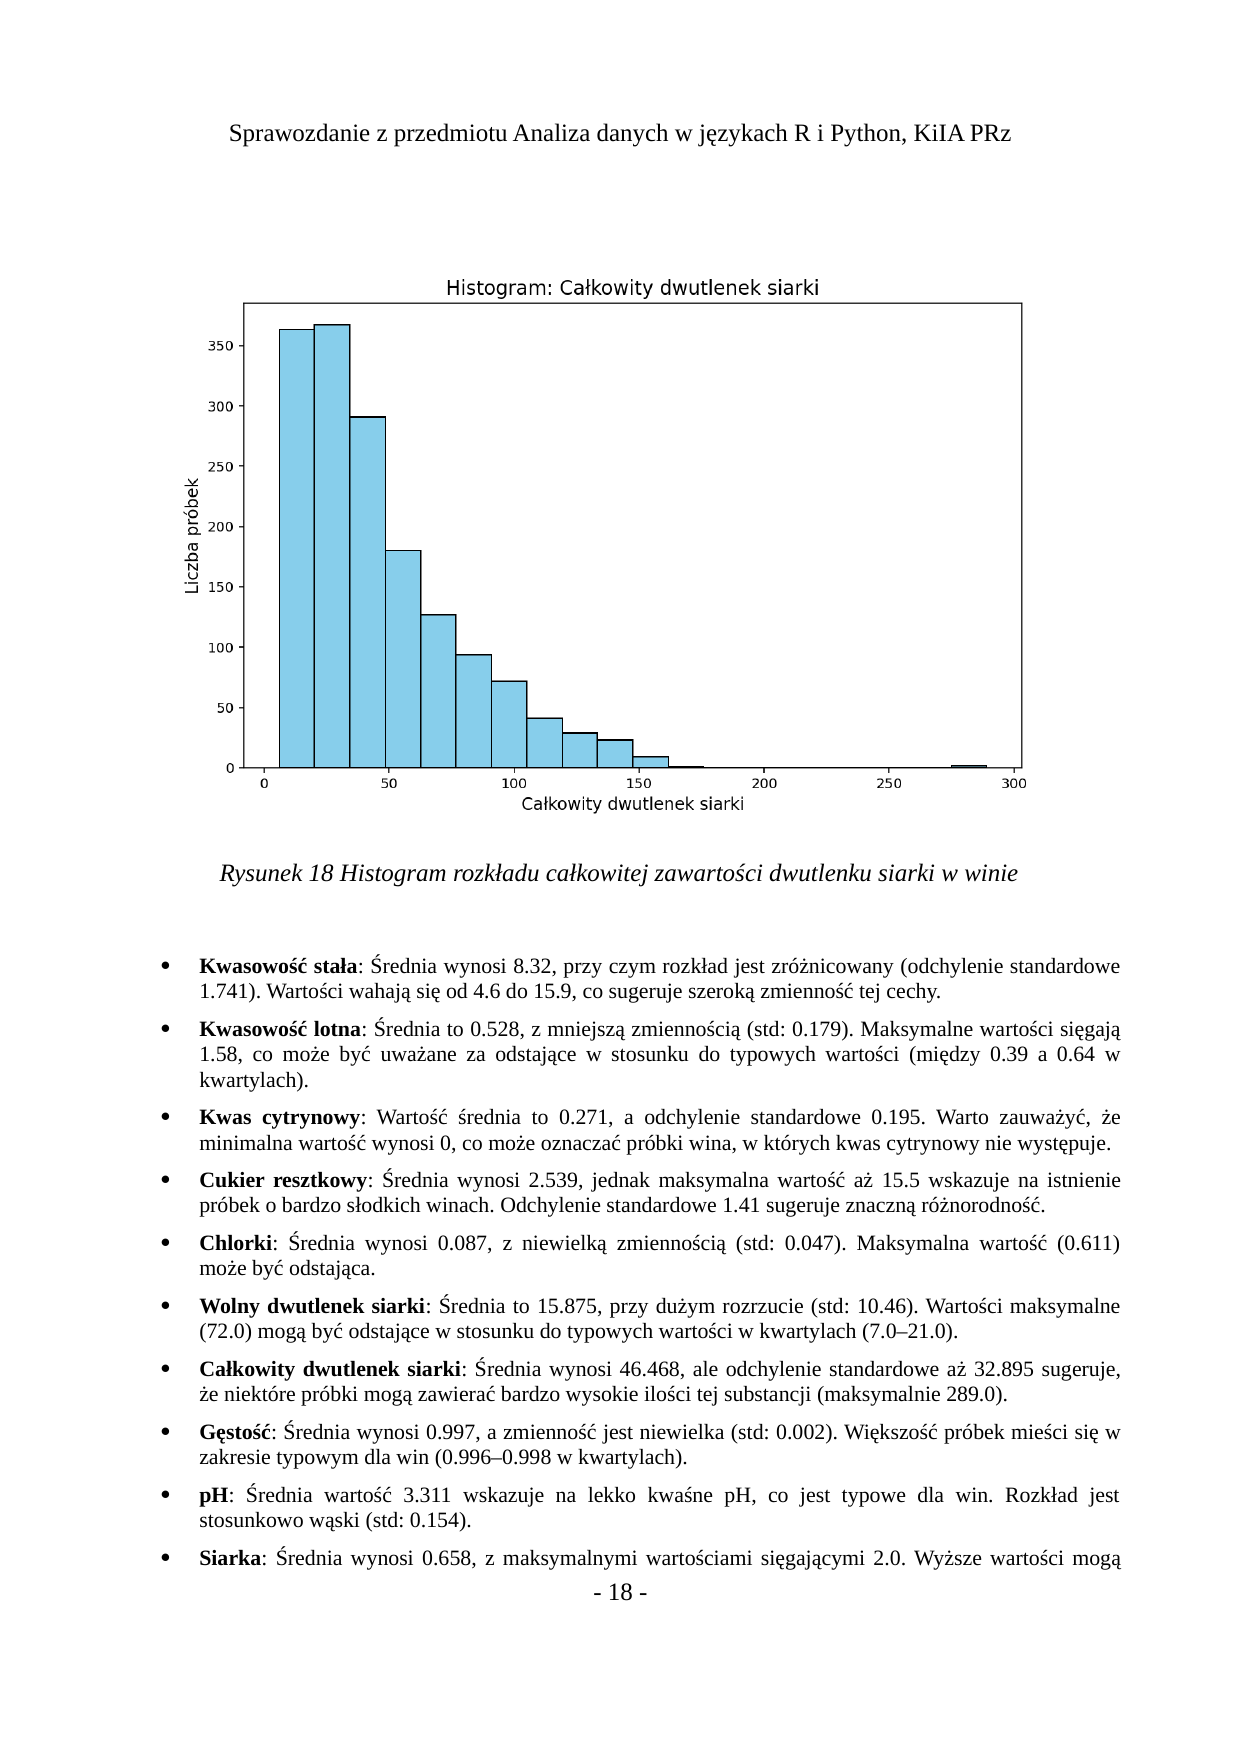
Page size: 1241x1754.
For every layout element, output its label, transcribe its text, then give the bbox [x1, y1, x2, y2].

list pH: Średnia wartość 3.311 wskazuje na lekko kwaśne pH, co jest typowe dla win. Rozkład jest stosunkowo wąski (std: 0.154). [162, 1482, 1122, 1532]
list Cukier resztkowy: Średnia wynosi 2.539, jednak maksymalna wartość aż 15.5 wskazuje na istnienie próbek o bardzo słodkich winach. Odchylenie standardowe 1.41 sugeruje znaczną różnorodność. [162, 1167, 1122, 1218]
list Kwasowość lotna: Średnia to 0.528, z mniejszą zmiennością (std: 0.179). Maksymalne wartości sięgają 1.58, co może być uważane za odstające w stosunku do typowych wartości (między 0.39 a 0.64 w kwartylach). [162, 1016, 1122, 1092]
list Wolny dwutlenek siarki: Średnia to 15.875, przy dużym rozrzucie (std: 10.46). Wartości maksymalne (72.0) mogą być odstające w stosunku do typowych wartości w kwartylach (7.0–21.0). [162, 1293, 1122, 1343]
list Kwasowość stała: Średnia wynosi 8.32, przy czym rozkład jest zróżnicowany (odchylenie standardowe 1.741). Wartości wahają się od 4.6 do 15.9, co sugeruje szeroką zmienność tej cechy. [162, 953, 1122, 1004]
list Siarka: Średnia wynosi 0.658, z maksymalnymi wartościami sięgającymi 2.0. Wyższe wartości mogą [162, 1545, 1122, 1570]
list Kwas cytrynowy: Wartość średnia to 0.271, a odchylenie standardowe 0.195. Warto zauważyć, że minimalna wartość wynosi 0, co może oznaczać próbki wina, w których kwas cytrynowy nie występuje. [162, 1104, 1122, 1155]
list Chlorki: Średnia wynosi 0.087, z niewielką zmiennością (std: 0.047). Maksymalna wartość (0.611) może być odstająca. [162, 1230, 1122, 1281]
text Rysunek 18 Histogram rozkładu całkowitej zawartości dwutlenku siarki w winie [118, 858, 1122, 887]
list Całkowity dwutlenek siarki: Średnia wynosi 46.468, ale odchylenie standardowe aż 32.895 sugeruje, że niektóre próbki mogą zawierać bardzo wysokie ilości tej substancji (maksymalnie 289.0). [162, 1356, 1122, 1406]
list Gęstość: Średnia wynosi 0.997, a zmienność jest niewielka (std: 0.002). Większość próbek mieści się w zakresie typowym dla win (0.996–0.998 w kwartylach). [162, 1419, 1122, 1469]
